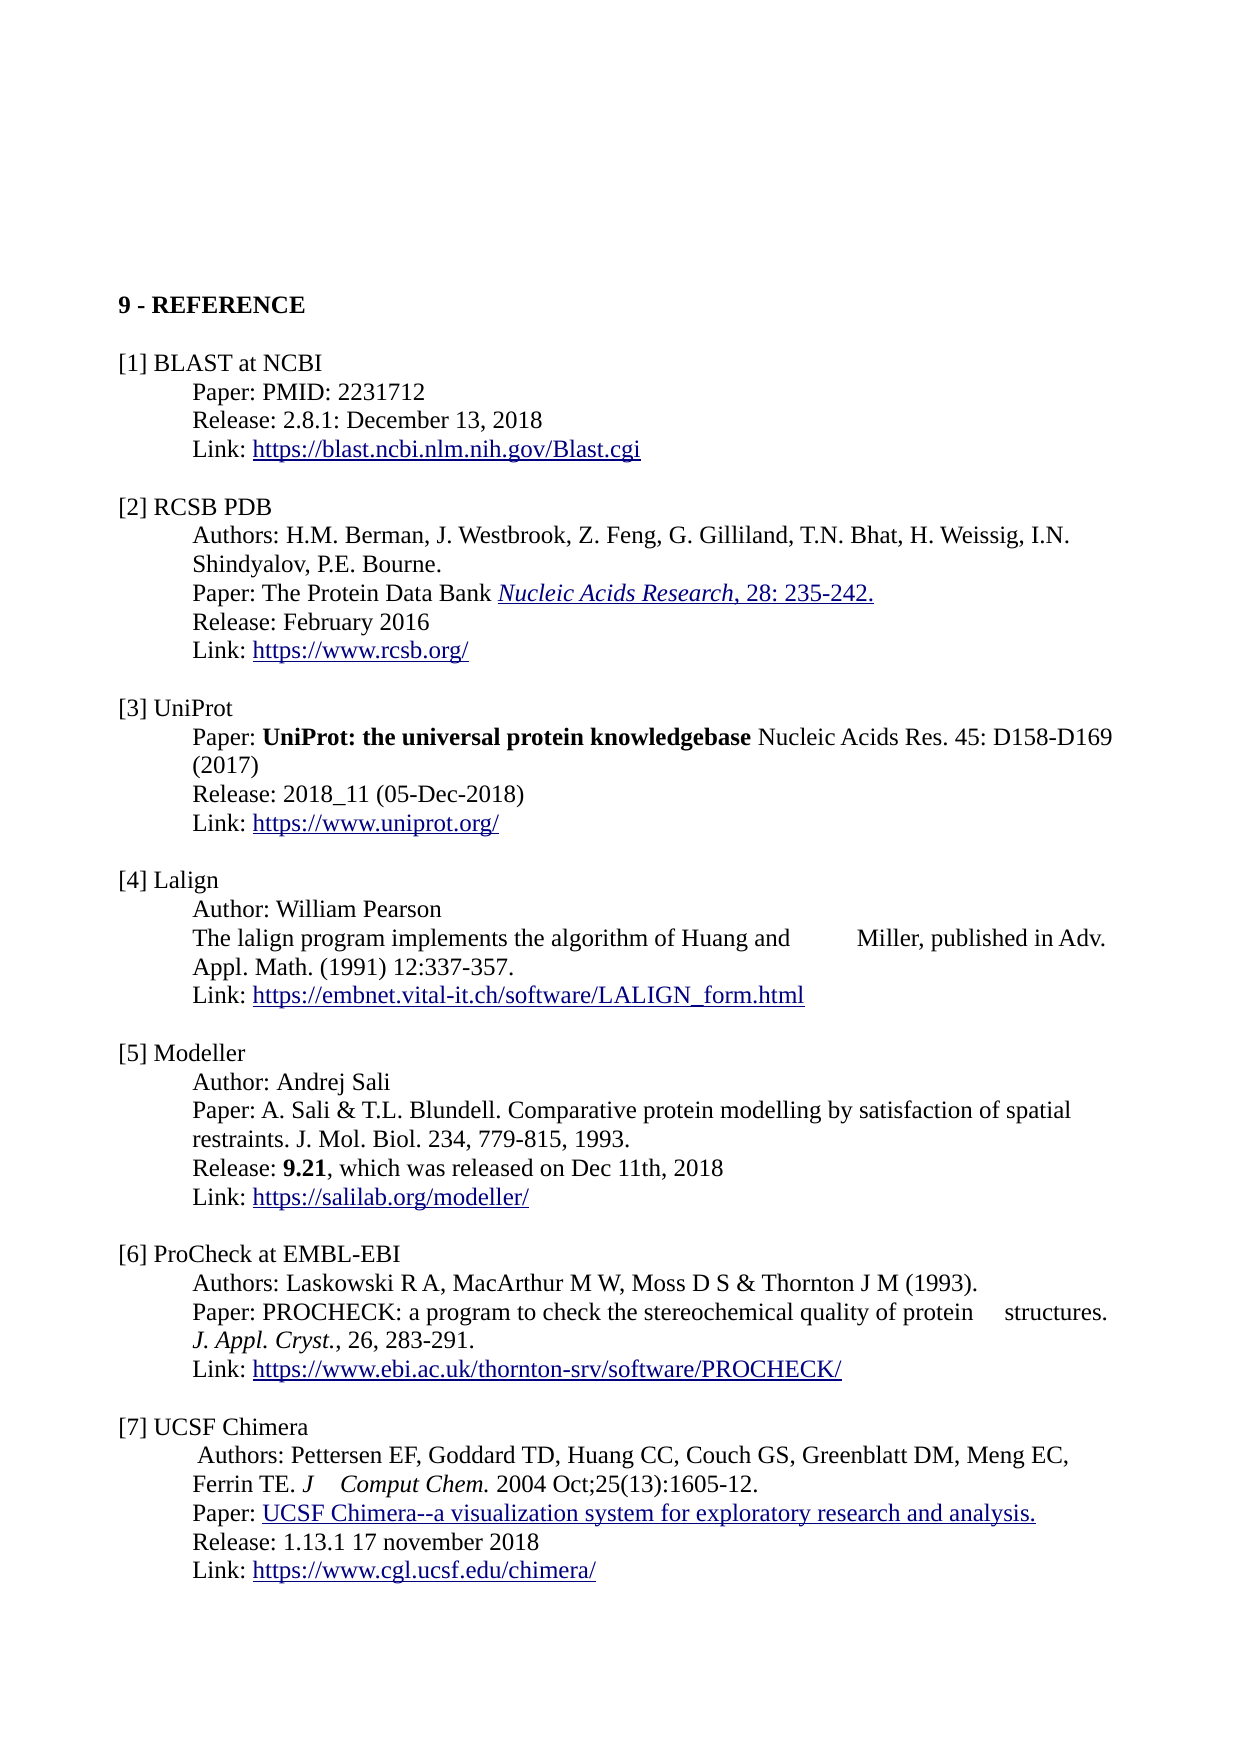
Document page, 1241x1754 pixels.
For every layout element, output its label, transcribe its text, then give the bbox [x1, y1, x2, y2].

text Authors: Pettersen EF, Goddard TD, Huang CC, Couch GS, Greenblatt DM, Meng EC, Ferrin TE. J Comput Chem. 2004 Oct;25(13):1605-12. [118, 1441, 1122, 1498]
text Link: https://www.ebi.ac.uk/thornton-srv/software/PROCHECK/ [118, 1354, 1122, 1383]
text [7] UCSF Chimera [118, 1412, 1122, 1441]
text Author: Andrej Sali [118, 1067, 1122, 1096]
text 9 - REFERENCE [118, 291, 1122, 319]
text Link: https://blast.ncbi.nlm.nih.gov/Blast.cgi [118, 434, 1122, 463]
text Paper: A. Sali & T.L. Blundell. Comparative protein modelling by satisfaction of spatial restraints. J. Mol. Biol. 234, 779-815, 1993. [118, 1096, 1122, 1153]
text Paper: PMID: 2231712 [118, 377, 1122, 406]
text [5] Modeller [118, 1038, 1122, 1067]
text Author: William Pearson [118, 894, 1122, 923]
text [6] ProCheck at EMBL-EBI [118, 1239, 1122, 1268]
text Link: https://www.cgl.ucsf.edu/chimera/ [118, 1556, 1122, 1584]
text Release: 2.8.1: December 13, 2018 [118, 406, 1122, 434]
text Paper: UniProt: the universal protein knowledgebase Nucleic Acids Res. 45: D158-D169 (2017) [118, 722, 1122, 779]
text Release: 9.21, which was released on Dec 11th, 2018 [118, 1153, 1122, 1182]
text [2] RCSB PDB [118, 492, 1122, 521]
text Release: 2018_11 (05-Dec-2018) [118, 779, 1122, 808]
text [1] BLAST at NCBI [118, 348, 1122, 377]
text Authors: H.M. Berman, J. Westbrook, Z. Feng, G. Gilliland, T.N. Bhat, H. Weissig, I.N. Shindyalov, P.E. Bourne. Paper: The Protein Data Bank Nucleic Acids Research, 28: 235-242. [118, 521, 1122, 607]
text Paper: PROCHECK: a program to check the stereochemical quality of protein structures. J. Appl. Cryst., 26, 283-291. [118, 1297, 1122, 1354]
text The lalign program implements the algorithm of Huang and Miller, published in Adv. Appl. Math. (1991) 12:337-357. [118, 923, 1122, 981]
text Link: https://salilab.org/modeller/ [118, 1182, 1122, 1211]
text Release: 1.13.1 17 november 2018 [118, 1527, 1122, 1556]
text Link: https://www.uniprot.org/ [118, 808, 1122, 837]
text Paper: UCSF Chimera--a visualization system for exploratory research and analysis. [118, 1498, 1122, 1527]
text Authors: Laskowski R A, MacArthur M W, Moss D S & Thornton J M (1993). [118, 1268, 1122, 1297]
text Release: February 2016 [118, 607, 1122, 636]
text Link: https://www.rcsb.org/ [118, 636, 1122, 664]
text Link: https://embnet.vital-it.ch/software/LALIGN_form.html [118, 981, 1122, 1009]
text [4] Lalign [118, 866, 1122, 894]
text [3] UniProt [118, 693, 1122, 722]
